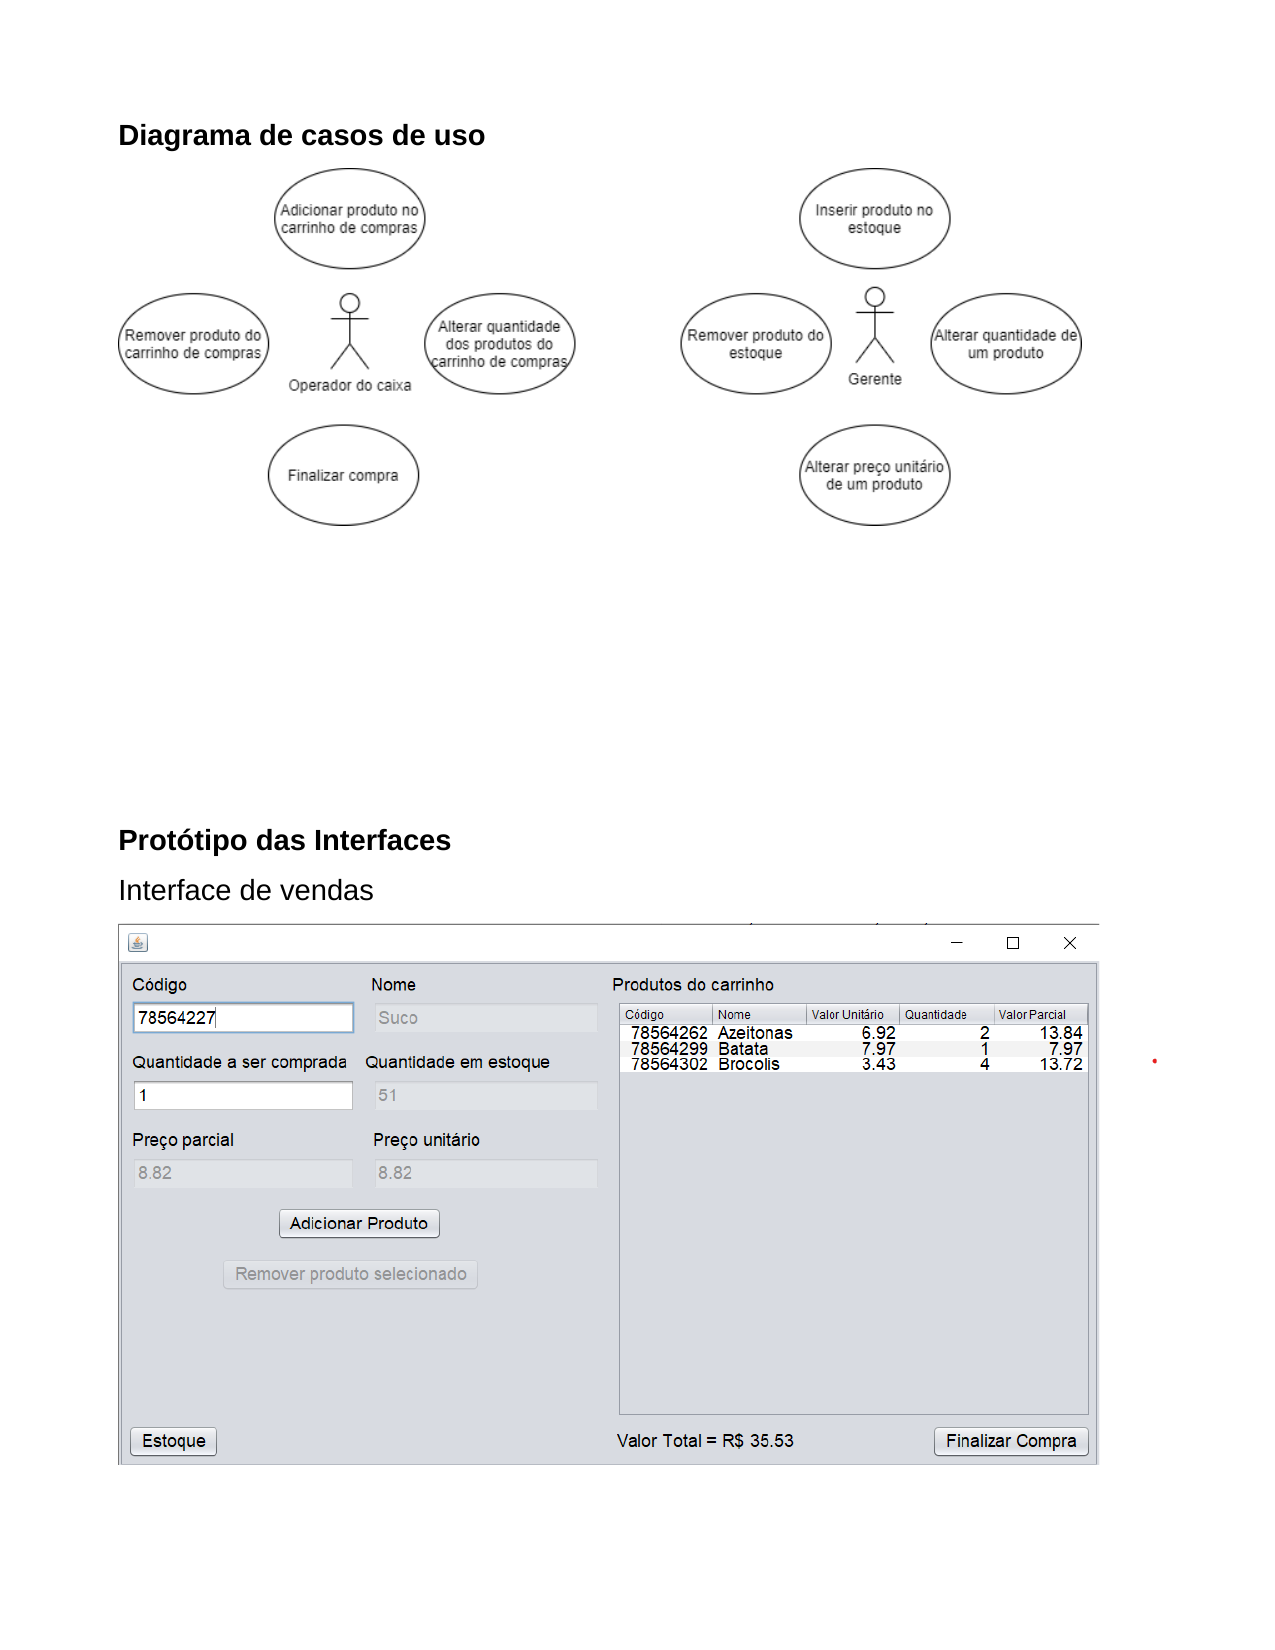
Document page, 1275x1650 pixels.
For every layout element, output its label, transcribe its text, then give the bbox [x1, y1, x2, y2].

text Diagrama de casos de uso [118, 118, 1157, 152]
picture [118, 168, 1082, 526]
text Interface de vendas [118, 873, 1157, 906]
text Protótipo das Interfaces [118, 822, 1157, 856]
picture [118, 923, 1157, 1465]
